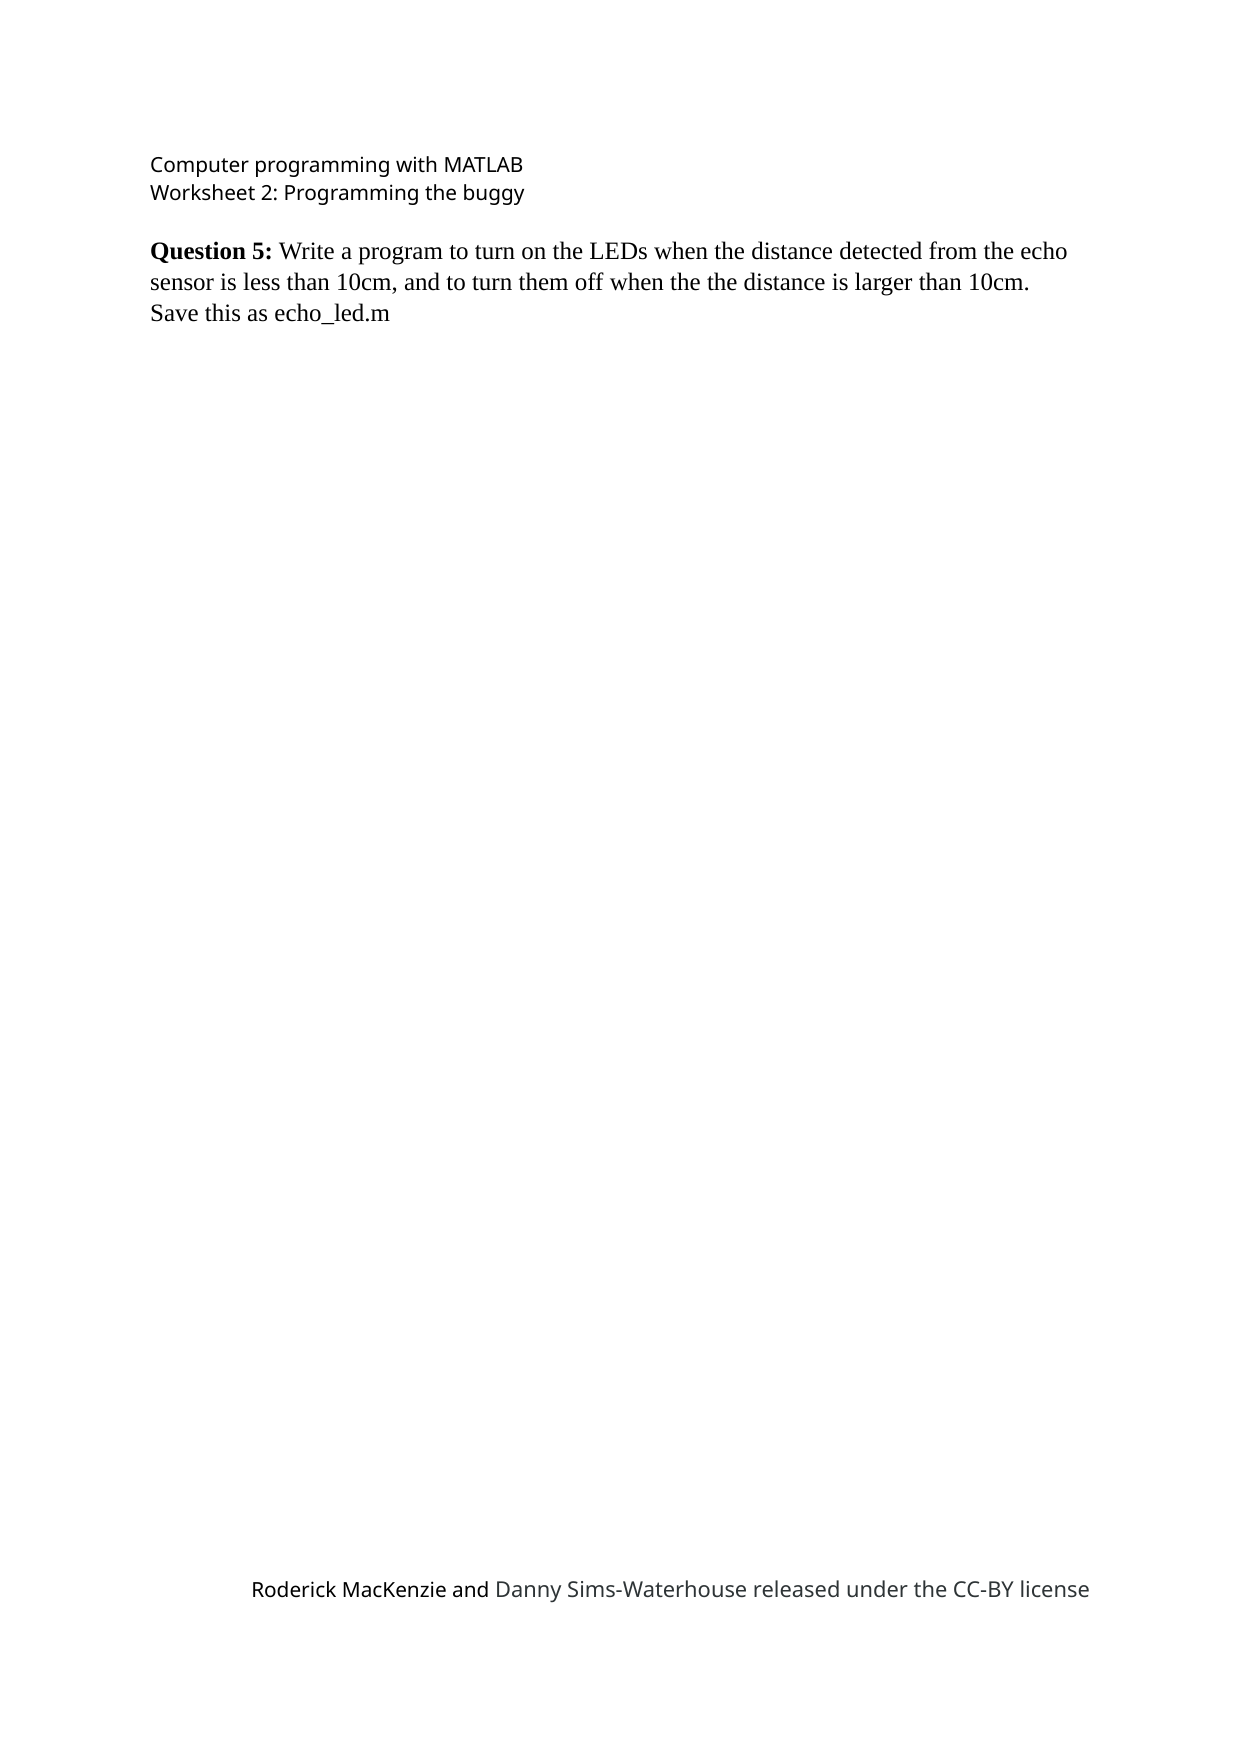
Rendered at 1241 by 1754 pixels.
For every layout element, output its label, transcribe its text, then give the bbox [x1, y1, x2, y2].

text Question 5: Write a program to turn on the LEDs when the distance detected from the echo sensor is less than 10cm, and to turn them off when the the distance is larger than 10cm. Save this as echo_led.m [150, 236, 1090, 327]
